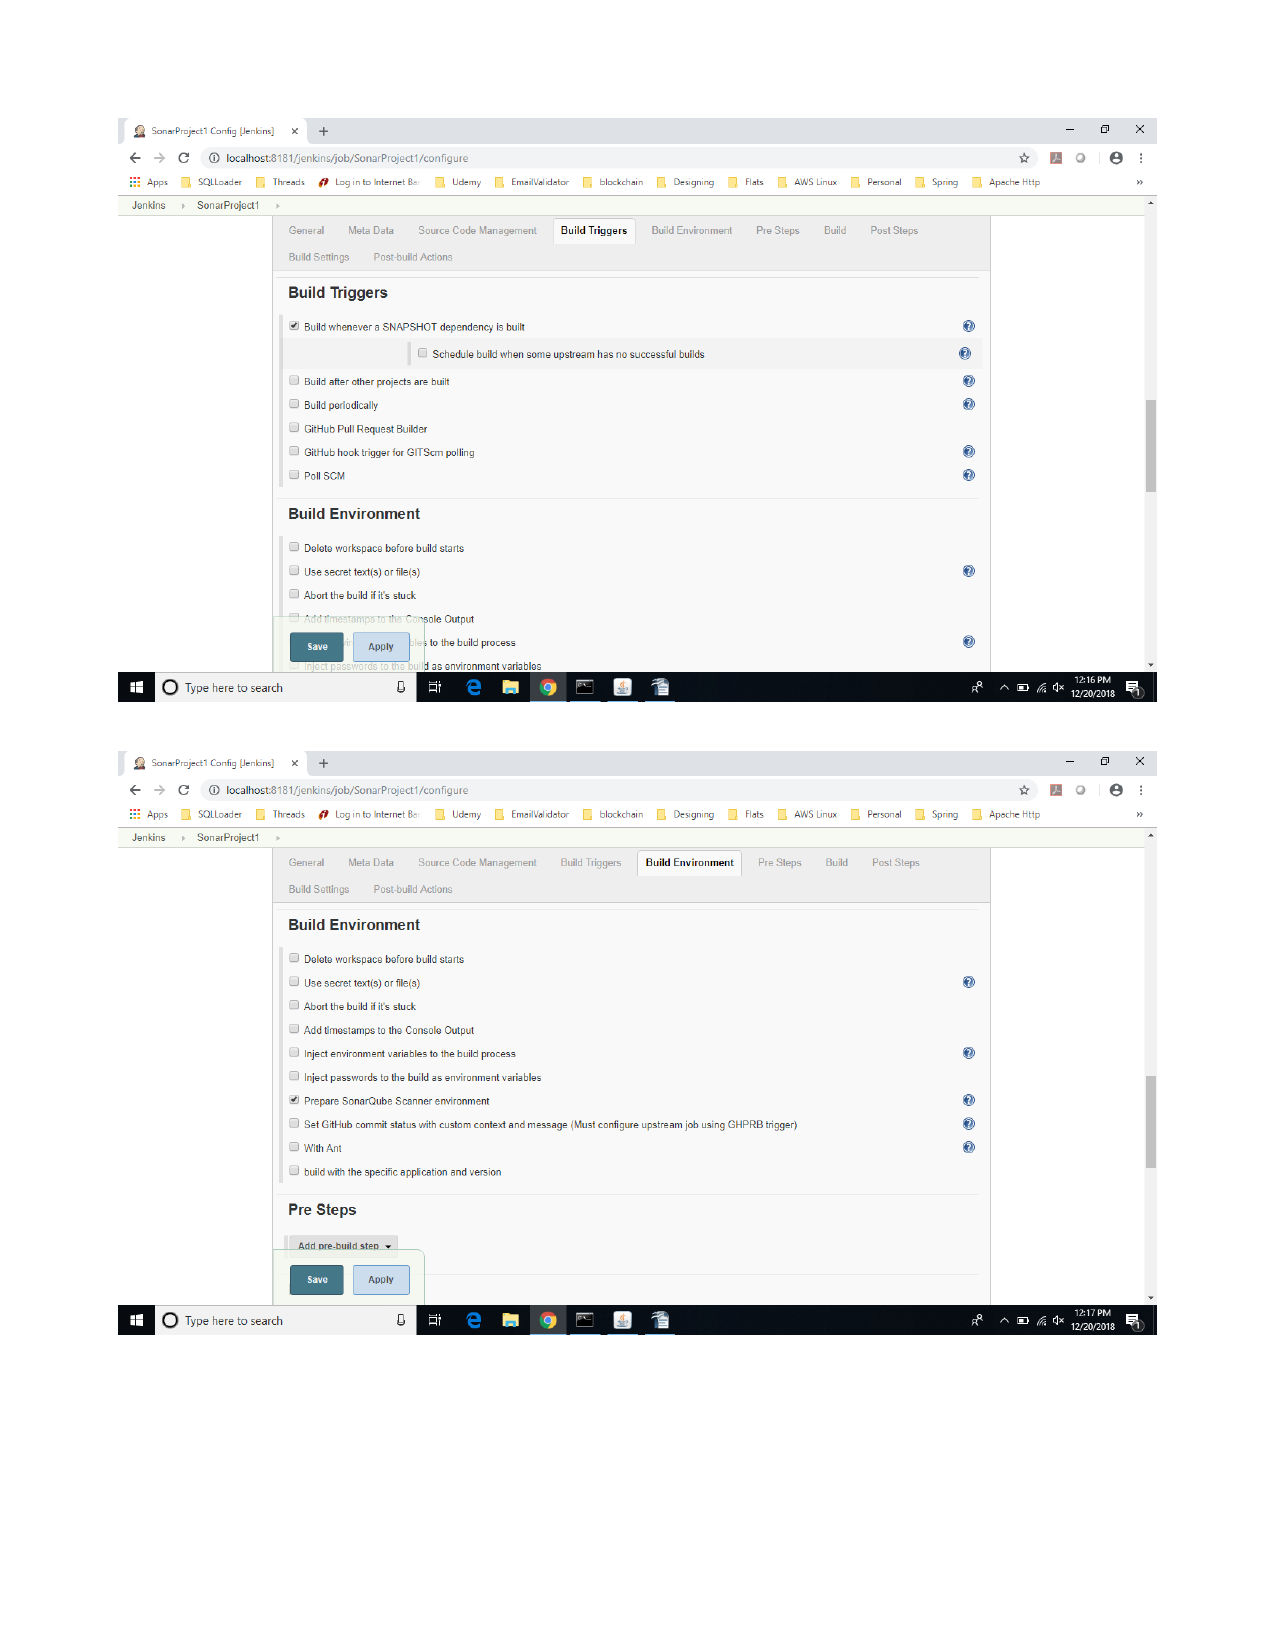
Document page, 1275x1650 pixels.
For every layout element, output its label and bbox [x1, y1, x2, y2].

picture [118, 751, 1157, 1335]
picture [118, 118, 1157, 702]
